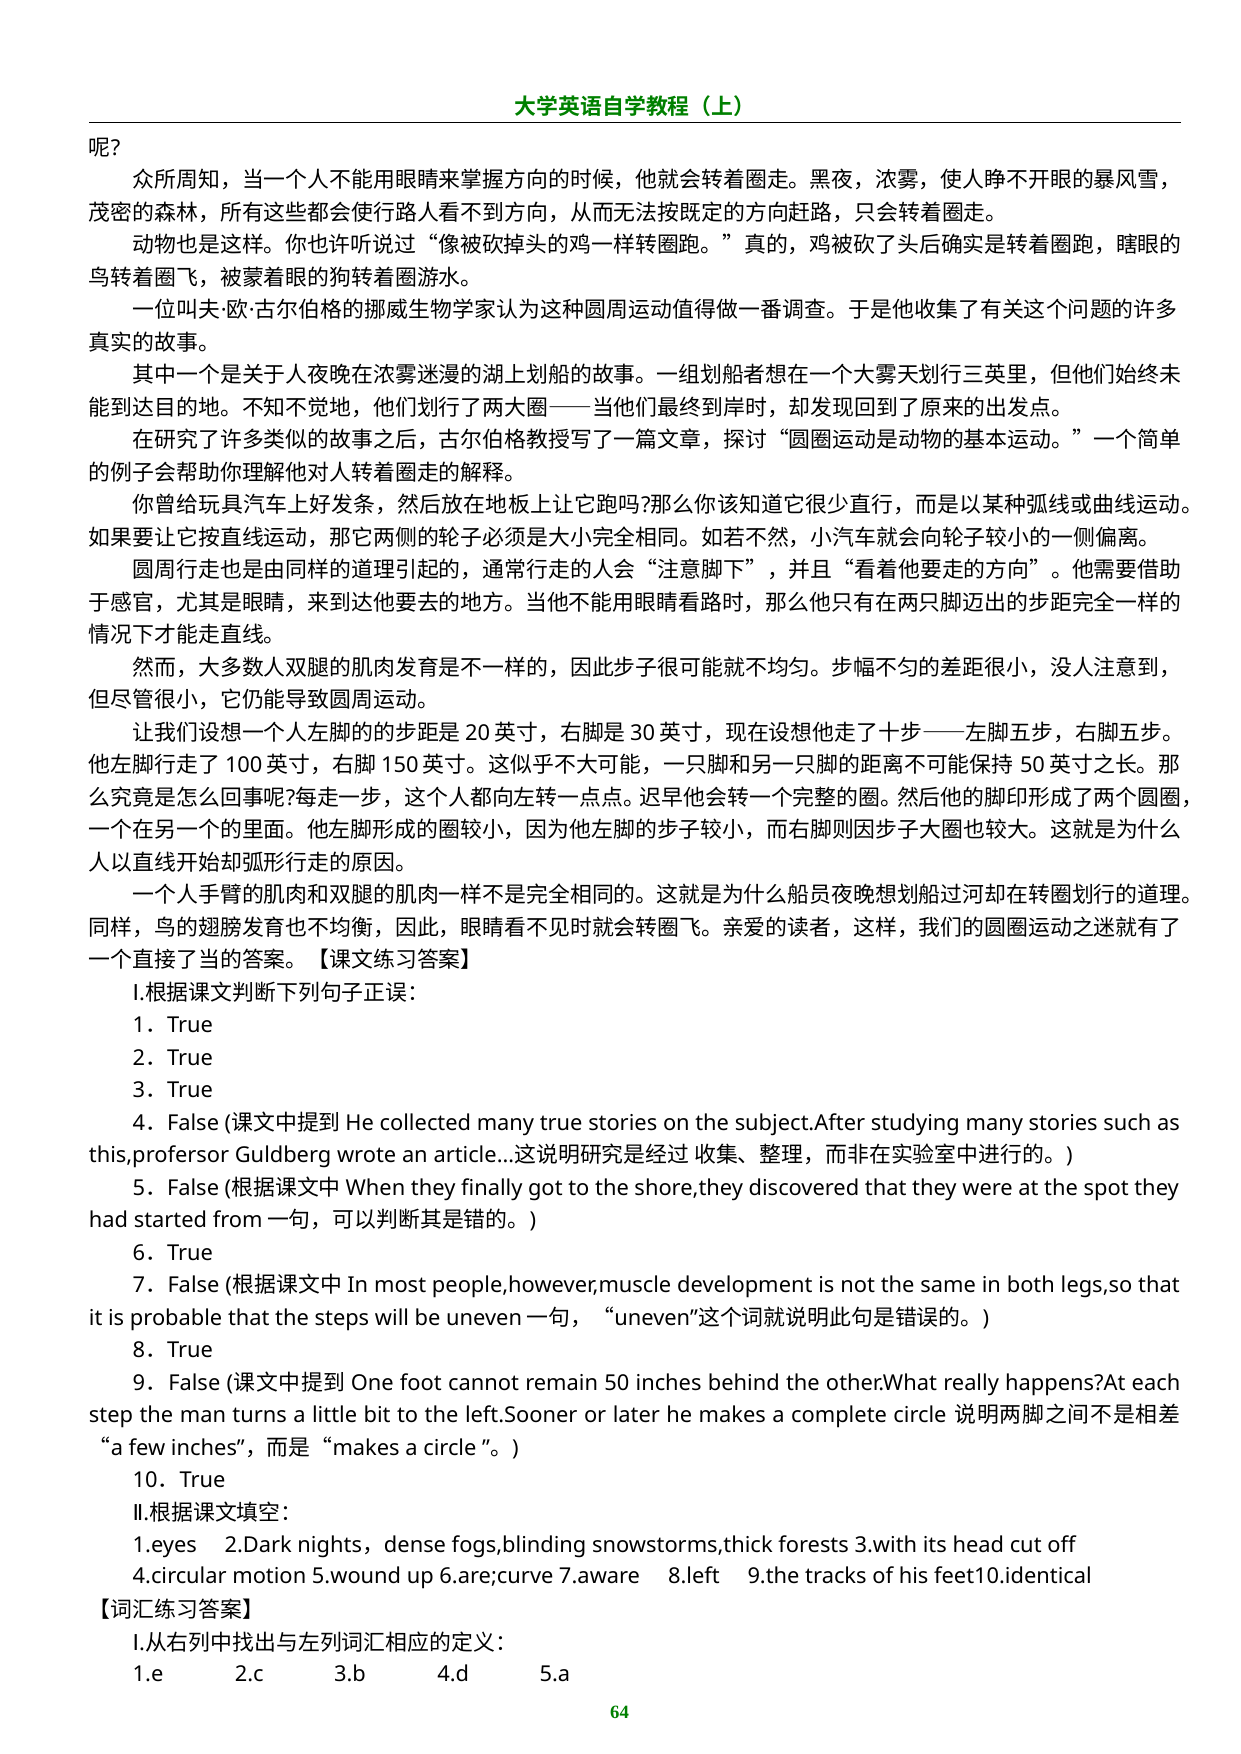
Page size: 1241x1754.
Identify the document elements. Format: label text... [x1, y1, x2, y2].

text 6．True [89, 1234, 1181, 1267]
text 一个人手臂的肌肉和双腿的肌肉一样不是完全相同的。这就是为什么船员夜晚想划船过河却在转圈划行的道理。同样，鸟的翅膀发育也不均衡，因此，眼睛看不见时就会转圈飞。亲爱的读者，这样，我们的圆圈运动之迷就有了一个直接了当的答案。【课文练习答案】 [89, 877, 1181, 974]
text 5．False (根据课文中When they finally got to the shore,they discovered that they were at the spot they had started from一句，可以判断其是错的。) [89, 1169, 1181, 1234]
text 动物也是这样。你也许听说过“像被砍掉头的鸡一样转圈跑。”真的，鸡被砍了头后确实是转着圈跑，瞎眼的鸟转着圈飞，被蒙着眼的狗转着圈游水。 [89, 227, 1181, 292]
text 2．True [89, 1039, 1181, 1072]
text Ⅰ.根据课文判断下列句子正误： [89, 974, 1181, 1007]
text 圆周行走也是由同样的道理引起的，通常行走的人会“注意脚下”，并且“看着他要走的方向”。他需要借助于感官，尤其是眼睛，来到达他要去的地方。当他不能用眼睛看路时，那么他只有在两只脚迈出的步距完全一样的情况下才能走直线。 [89, 552, 1181, 649]
text 众所周知，当一个人不能用眼睛来掌握方向的时候，他就会转着圈走。黑夜，浓雾，使人睁不开眼的暴风雪，茂密的森林，所有这些都会使行路人看不到方向，从而无法按既定的方向赶路，只会转着圈走。 [89, 162, 1181, 227]
text 在研究了许多类似的故事之后，古尔伯格教授写了一篇文章，探讨“圆圈运动是动物的基本运动。”一个简单的例子会帮助你理解他对人转着圈走的解释。 [89, 422, 1181, 487]
text 1.eyes 2.Dark nights，dense fogs,blinding snowstorms,thick forests 3.with its head cut off [89, 1527, 1181, 1559]
text 7．False (根据课文中In most people,however,muscle development is not the same in both legs,so that it is probable that the steps will be uneven一句，“uneven”这个词就说明此句是错误的。) [89, 1267, 1181, 1332]
text 1.e 2.c 3.b 4.d 5.a [89, 1657, 1181, 1689]
text 9．False (课文中提到One foot cannot remain 50 inches behind the other.What really happens?At each step the man turns a little bit to the left.Sooner or later he makes a complete circle说明两脚之间不是相差“a few inches”，而是“makes a circle ”。) [89, 1364, 1181, 1462]
text 然而，大多数人双腿的肌肉发育是不一样的，因此步子很可能就不均匀。步幅不匀的差距很小，没人注意到，但尽管很小，它仍能导致圆周运动。 [89, 649, 1181, 714]
text 呢? [89, 129, 1181, 162]
text 8．True [89, 1332, 1181, 1364]
text Ⅱ.根据课文填空： [89, 1494, 1181, 1527]
text Ⅰ.从右列中找出与左列词汇相应的定义： [89, 1624, 1181, 1657]
text 4.circular motion 5.wound up 6.are;curve 7.aware 8.left 9.the tracks of his feet10.identical [89, 1559, 1181, 1592]
text 其中一个是关于人夜晚在浓雾迷漫的湖上划船的故事。一组划船者想在一个大雾天划行三英里，但他们始终未能到达目的地。不知不觉地，他们划行了两大圈——当他们最终到岸时，却发现回到了原来的出发点。 [89, 357, 1181, 422]
text 4．False (课文中提到He collected many true stories on the subject.After studying many stories such as this,profersor Guldberg wrote an article…这说明研究是经过 收集、整理，而非在实验室中进行的。) [89, 1104, 1181, 1169]
text 一位叫夫·欧·古尔伯格的挪威生物学家认为这种圆周运动值得做一番调查。于是他收集了有关这个问题的许多真实的故事。 [89, 292, 1181, 357]
text 让我们设想一个人左脚的的步距是20英寸，右脚是30英寸，现在设想他走了十步——左脚五步，右脚五步。他左脚行走了100英寸，右脚150英寸。这似乎不大可能，一只脚和另一只脚的距离不可能保持50英寸之长。那么究竟是怎么回事呢?每走一步，这个人都向左转一点点。迟早他会转一个完整的圈。然后他的脚印形成了两个圆圈，一个在另一个的里面。他左脚形成的圈较小，因为他左脚的步子较小，而右脚则因步子大圈也较大。这就是为什么人以直线开始却弧形行走的原因。 [89, 714, 1181, 877]
text 【词汇练习答案】 [89, 1592, 1181, 1624]
text 1．True [89, 1007, 1181, 1039]
text 3．True [89, 1072, 1181, 1104]
text 10．True [89, 1462, 1181, 1494]
text 你曾给玩具汽车上好发条，然后放在地板上让它跑吗?那么你该知道它很少直行，而是以某种弧线或曲线运动。如果要让它按直线运动，那它两侧的轮子必须是大小完全相同。如若不然，小汽车就会向轮子较小的一侧偏离。 [89, 487, 1181, 552]
